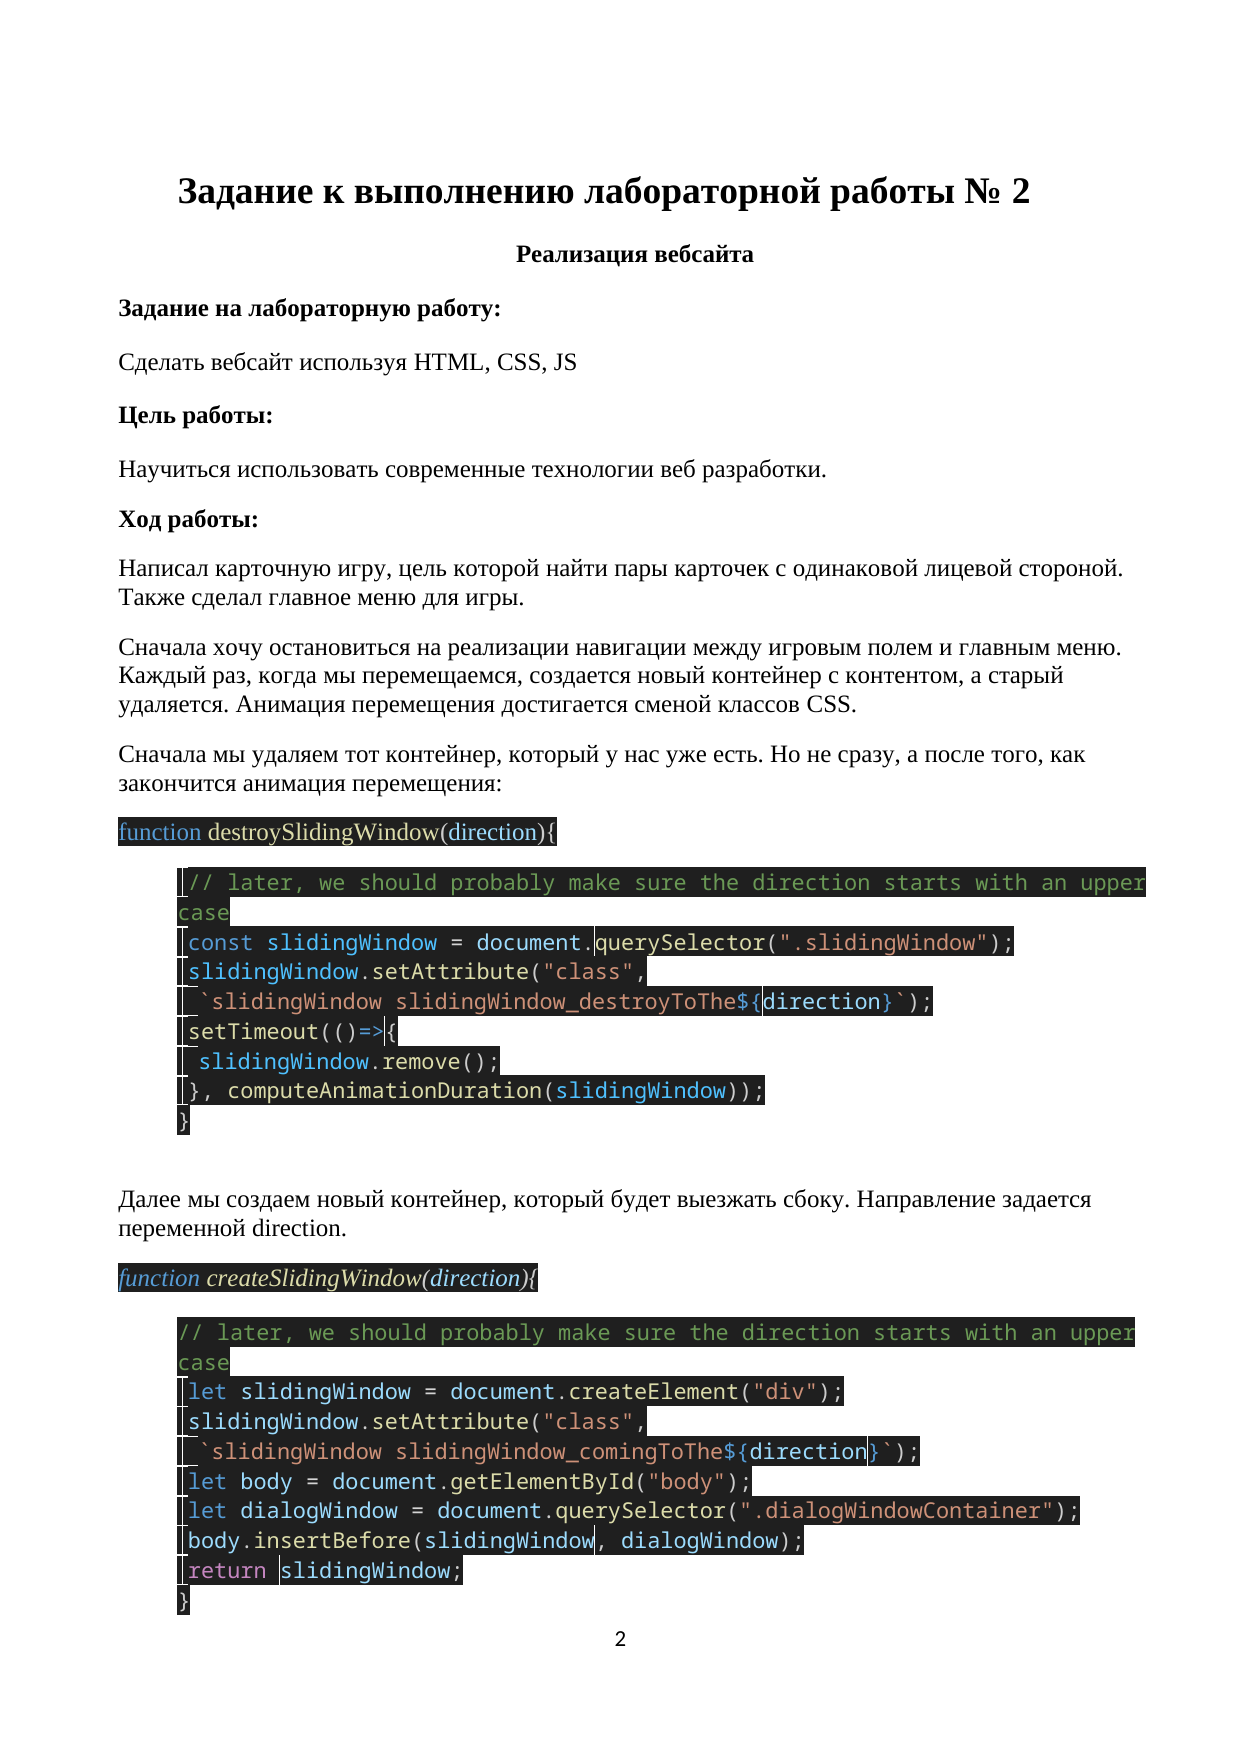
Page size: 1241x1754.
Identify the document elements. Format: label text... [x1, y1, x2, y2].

text Сначала мы удаляем тот контейнер, который у нас уже есть. Но не сразу, а после того, как закончится анимация перемещения: [118, 739, 1152, 796]
text Далее мы создаем новый контейнер, который будет выезжать сбоку. Направление задается переменной direction. [118, 1184, 1152, 1242]
text return slidingWindow; [177, 1555, 1152, 1585]
text let dialogWindow = document.querySelector(".dialogWindowContainer"); [177, 1496, 1152, 1525]
text Задание к выполнению лабораторной работы № 2 [177, 168, 1152, 212]
text let slidingWindow = document.createElement("div"); [177, 1376, 1152, 1406]
text slidingWindow.setAttribute("class", [177, 956, 1152, 986]
text Реализация вебсайта [118, 239, 1152, 268]
text Сначала хочу остановиться на реализации навигации между игровым полем и главным меню. Каждый раз, когда мы перемещаемся, создается новый контейнер с контентом, а старый удаляется. Анимация перемещения достигается сменой классов CSS. [118, 632, 1152, 718]
text Сделать вебсайт используя HTML, CSS, JS [118, 347, 1152, 375]
text body.insertBefore(slidingWindow, dialogWindow); [177, 1525, 1152, 1555]
text let body = document.getElementById("body"); [177, 1466, 1152, 1496]
text `slidingWindow slidingWindow_comingToThe${direction}`); [177, 1436, 1152, 1466]
text }, computeAnimationDuration(slidingWindow)); [177, 1075, 1152, 1105]
text Научиться использовать современные технологии веб разработки. [118, 454, 1152, 483]
text slidingWindow.remove(); [177, 1046, 1152, 1075]
text function destroySlidingWindow(direction){ [118, 817, 1152, 846]
text Ход работы: [118, 504, 1152, 533]
text } [177, 1105, 1152, 1135]
text function createSlidingWindow(direction){ [118, 1263, 1152, 1292]
text Задание на лабораторную работу: [118, 293, 1152, 322]
text // later, we should probably make sure the direction starts with an upper case [177, 1317, 1152, 1376]
text `slidingWindow slidingWindow_destroyToThe${direction}`); [177, 986, 1152, 1016]
text Написал карточную игру, цель которой найти пары карточек с одинаковой лицевой стороной. Также сделал главное меню для игры. [118, 553, 1152, 611]
text Цель работы: [118, 401, 1152, 429]
text } [177, 1585, 1152, 1615]
text setTimeout(()=>{ [177, 1016, 1152, 1046]
text slidingWindow.setAttribute("class", [177, 1406, 1152, 1436]
text const slidingWindow = document.querySelector(".slidingWindow"); [177, 926, 1152, 956]
text // later, we should probably make sure the direction starts with an upper case [177, 867, 1152, 926]
